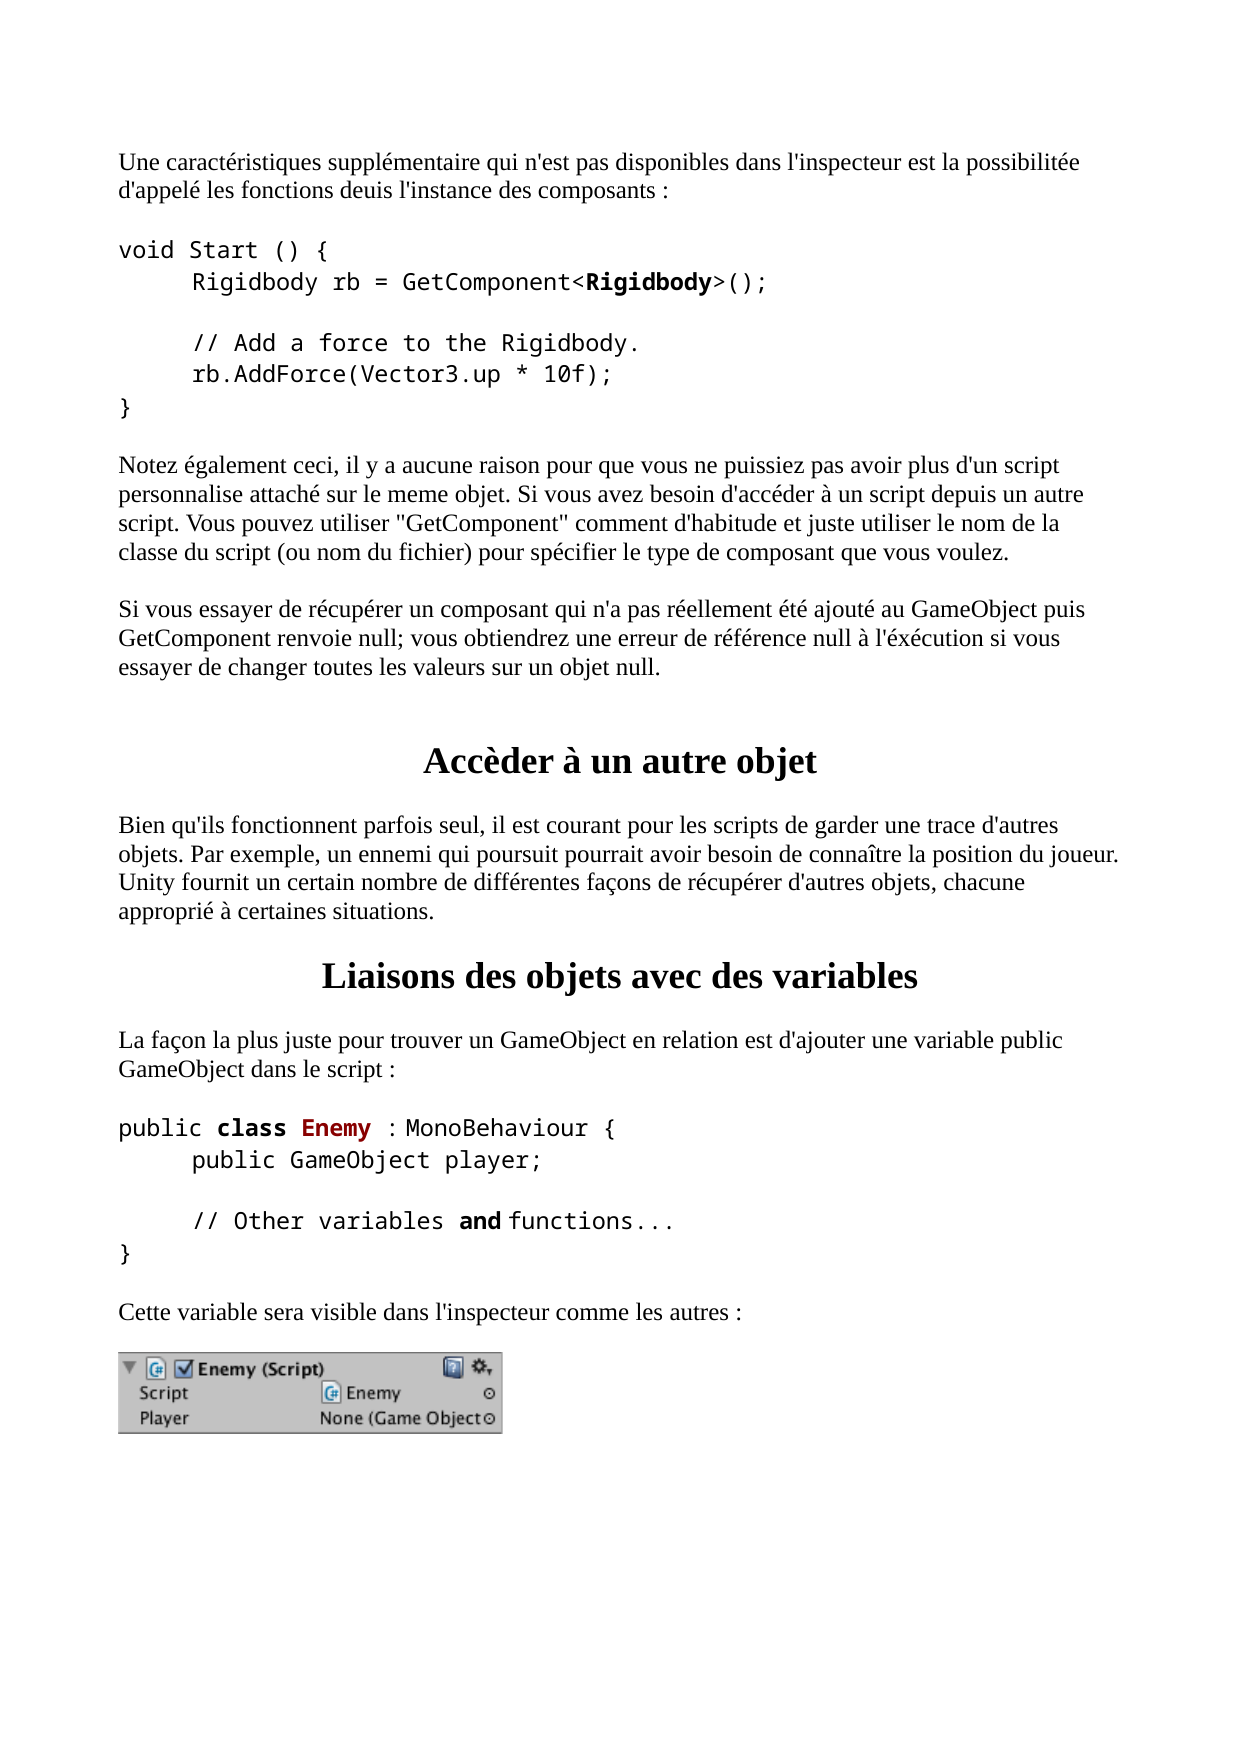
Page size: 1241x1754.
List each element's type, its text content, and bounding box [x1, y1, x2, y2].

text La façon la plus juste pour trouver un GameObject en relation est d'ajouter une variable public GameObject dans le script : [118, 1026, 1122, 1083]
text public class Enemy : MonoBehaviour { [118, 1112, 1122, 1144]
text public GameObject player; [192, 1144, 1122, 1176]
text rb.AddForce(Vector3.up * 10f); [192, 358, 1122, 390]
picture [118, 1352, 503, 1434]
text Cette variable sera visible dans l'inspecteur comme les autres : [118, 1297, 1122, 1326]
text void Start () { [118, 233, 1122, 265]
text // Add a force to the Rigidbody. [192, 326, 1122, 358]
text } [118, 1236, 1122, 1268]
text Rigidbody rb = GetComponent<Rigidbody>(); [192, 265, 1122, 297]
text Bien qu'ils fonctionnent parfois seul, il est courant pour les scripts de garder une trace d'autres objets. Par exemple, un ennemi qui poursuit pourrait avoir besoin de connaître la position du joueur. Unity fournit un certain nombre de différentes façons de récupérer d'autres objets, chacune approprié à certaines situations. [118, 810, 1122, 925]
text Liaisons des objets avec des variables [118, 954, 1122, 997]
text Si vous essayer de récupérer un composant qui n'a pas réellement été ajouté au GameObject puis GetComponent renvoie null; vous obtiendrez une erreur de référence null à l'éxécution si vous essayer de changer toutes les valeurs sur un objet null. [118, 594, 1122, 681]
text } [118, 390, 1122, 422]
text Une caractéristiques supplémentaire qui n'est pas disponibles dans l'inspecteur est la possibilitée d'appelé les fonctions deuis l'instance des composants : [118, 147, 1122, 204]
text // Other variables and functions... [192, 1204, 1122, 1236]
text Accèder à un autre objet [118, 738, 1122, 781]
text Notez également ceci, il y a aucune raison pour que vous ne puissiez pas avoir plus d'un script personnalise attaché sur le meme objet. Si vous avez besoin d'accéder à un script depuis un autre script. Vous pouvez utiliser "GetComponent" comment d'habitude et juste utiliser le nom de la classe du script (ou nom du fichier) pour spécifier le type de composant que vous voulez. [118, 451, 1122, 566]
